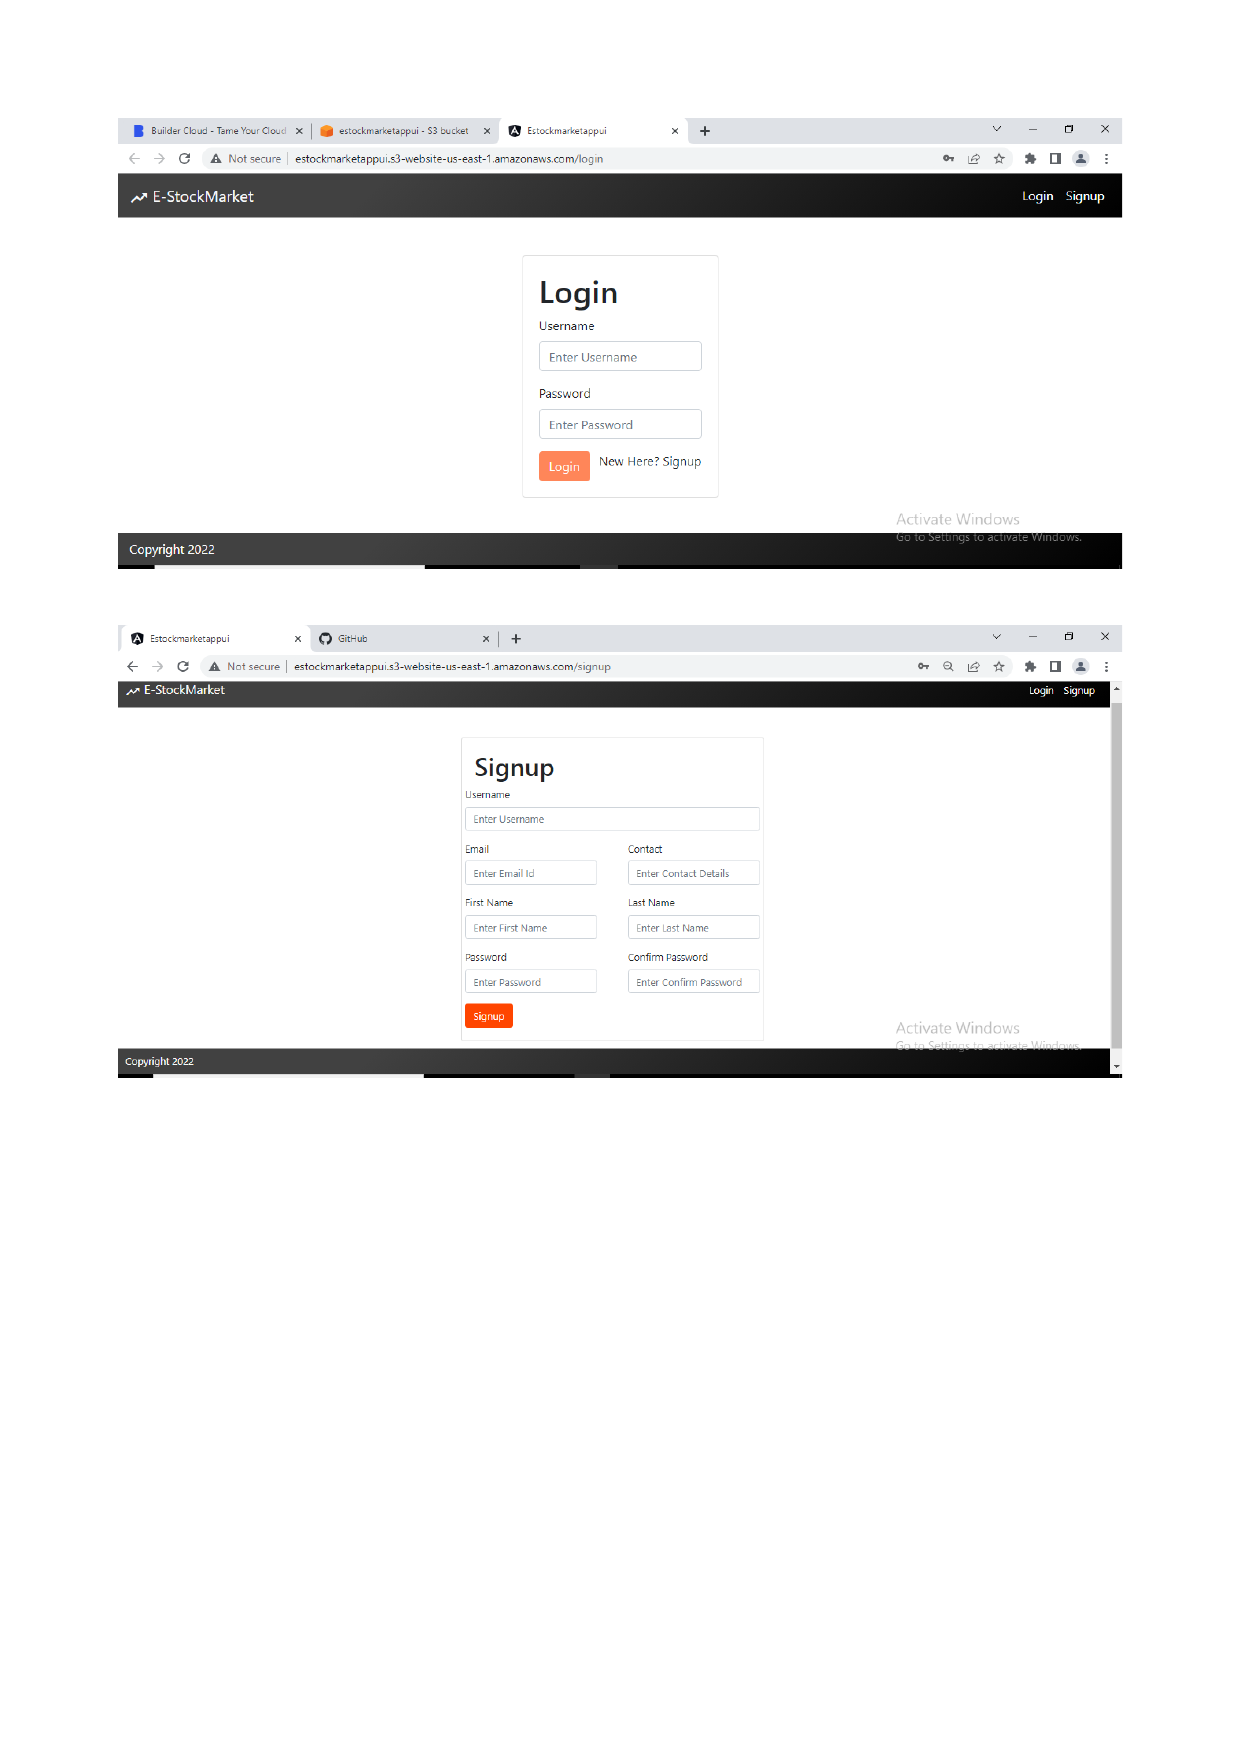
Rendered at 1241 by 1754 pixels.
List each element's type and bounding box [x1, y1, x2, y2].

picture [118, 625, 1123, 1078]
picture [118, 118, 1123, 569]
